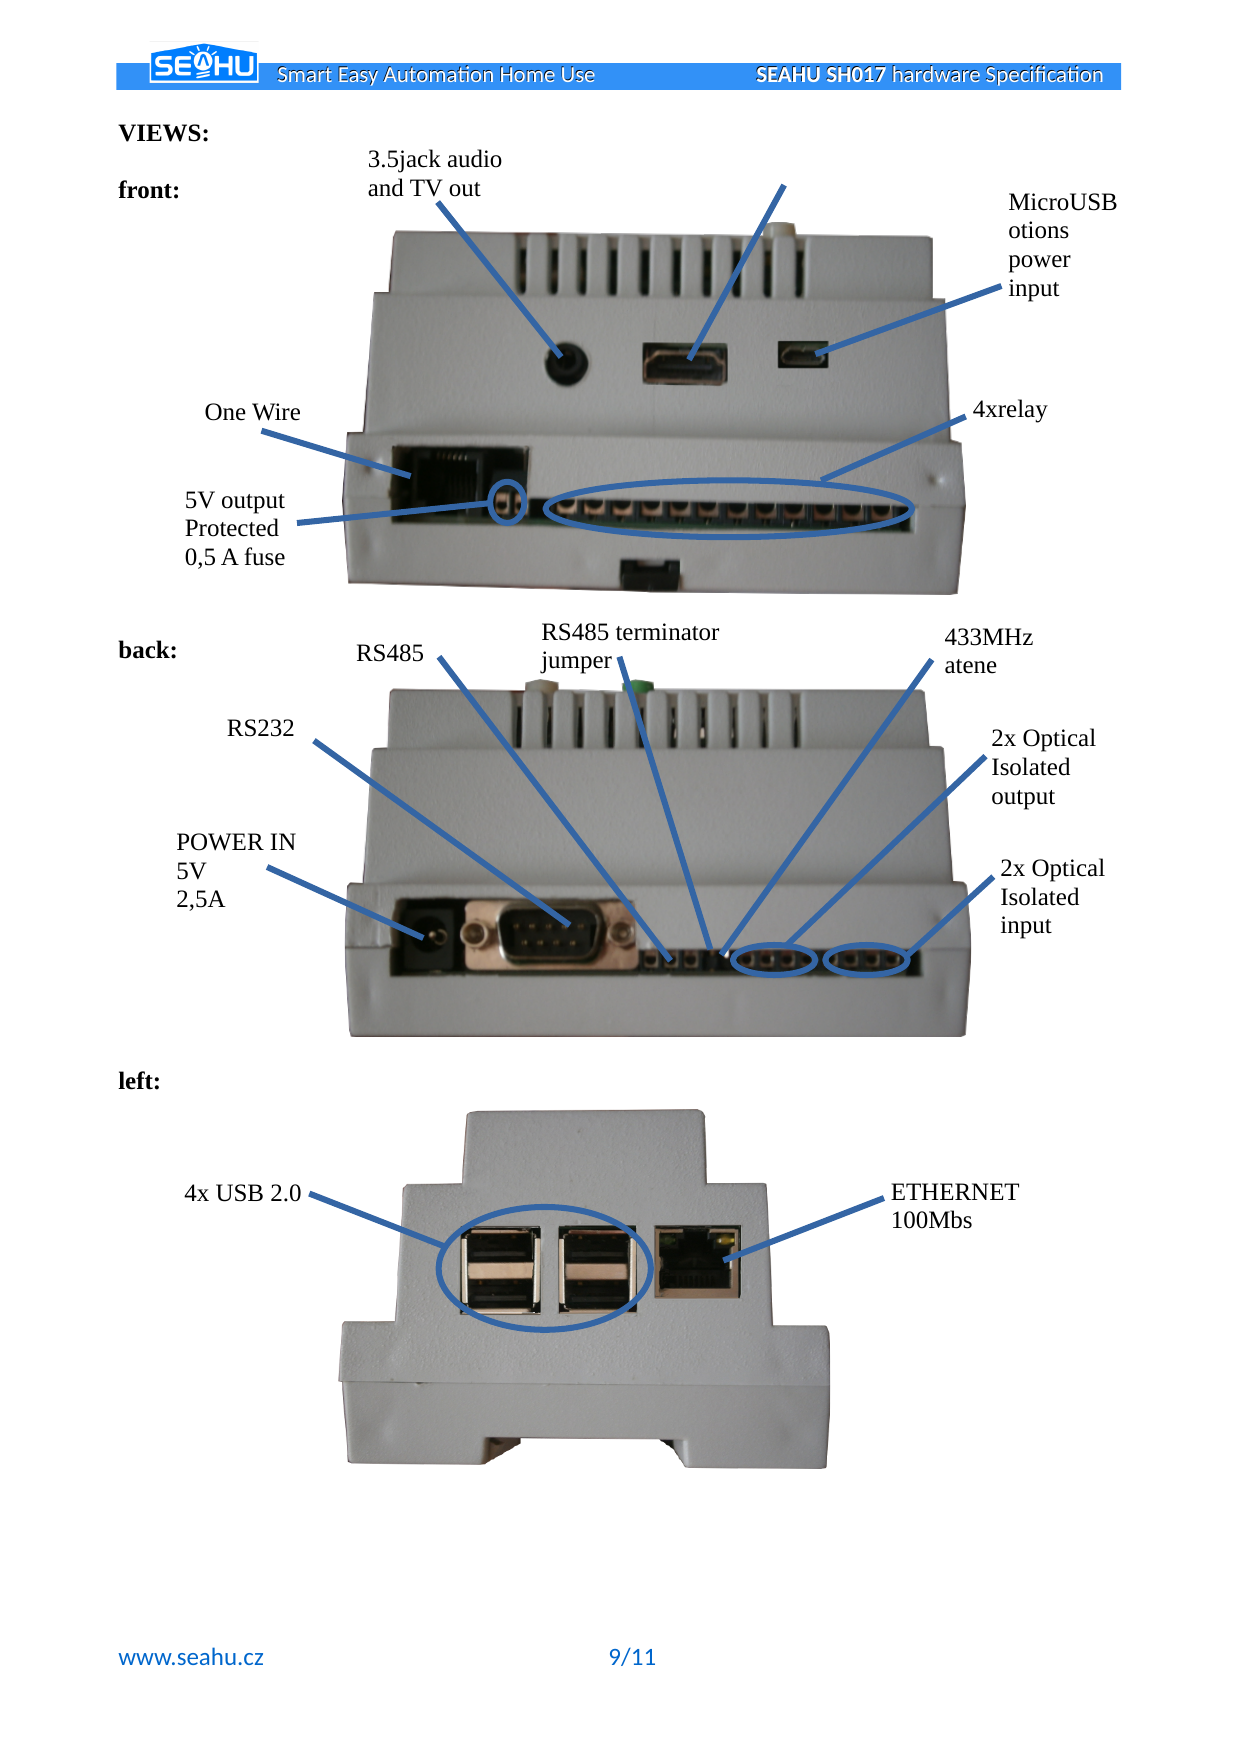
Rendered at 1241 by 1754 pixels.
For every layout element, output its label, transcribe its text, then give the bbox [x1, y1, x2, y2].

picture [338, 1109, 830, 1469]
text back: [118, 635, 1122, 664]
picture [344, 679, 972, 1037]
picture [494, 485, 521, 519]
picture [829, 949, 904, 971]
text left: [118, 1066, 1122, 1095]
text front: [118, 175, 1122, 204]
picture [442, 1211, 647, 1326]
picture [550, 484, 908, 534]
picture [342, 222, 966, 595]
picture [149, 41, 259, 83]
picture [737, 949, 811, 971]
text VIEWS: [118, 118, 1122, 146]
